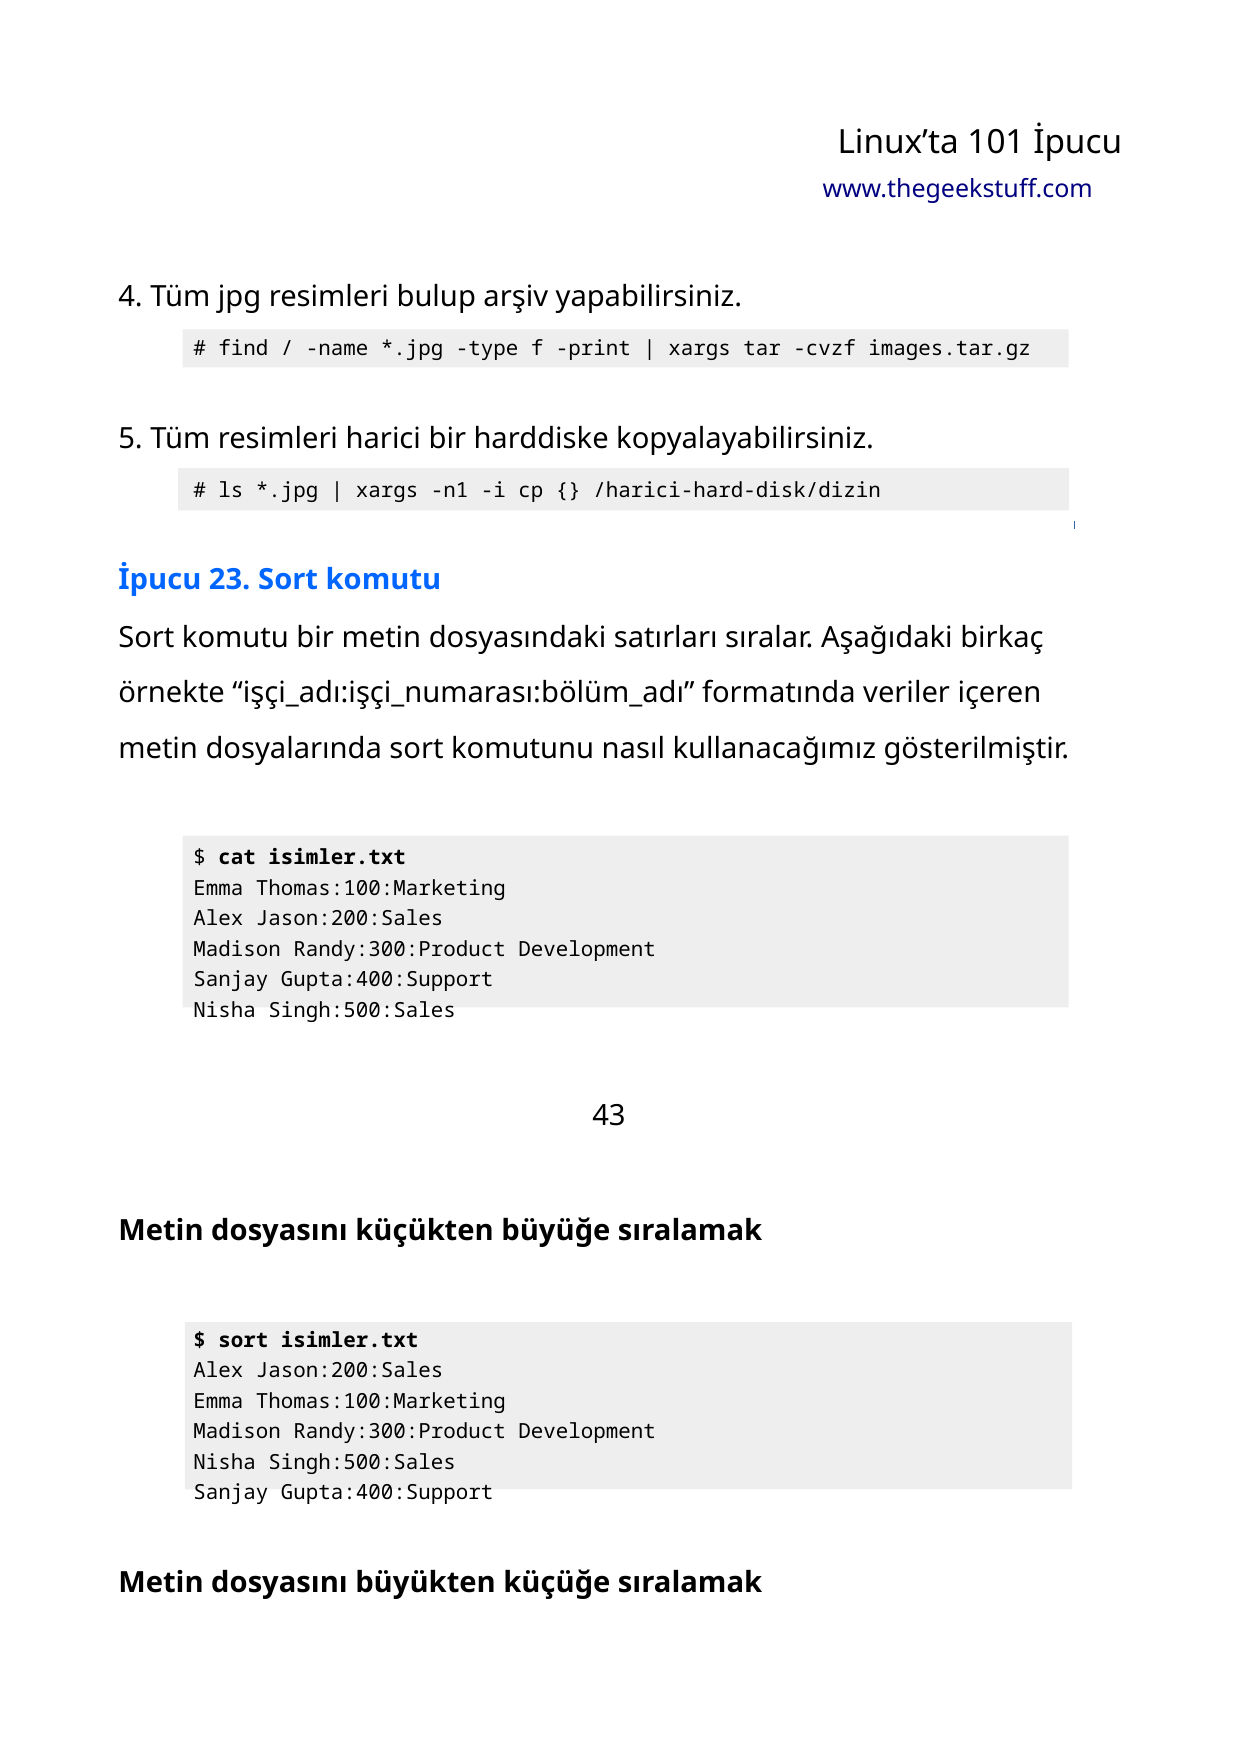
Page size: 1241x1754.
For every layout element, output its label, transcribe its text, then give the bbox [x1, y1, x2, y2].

text 5. Tüm resimleri harici bir harddiske kopyalayabilirsiniz. [118, 417, 1099, 457]
text $ sort isimler.txt [118, 1325, 184, 1353]
text Nisha Singh:500:Sales [1073, 1447, 1099, 1475]
text Alex Jason:200:Sales [141, 903, 182, 932]
text Nisha Singh:500:Sales [141, 1447, 184, 1475]
text Madison Randy:300:Product Development [141, 1416, 184, 1445]
text Alex Jason:200:Sales [1073, 1355, 1099, 1384]
text Sanjay Gupta:400:Support [141, 964, 182, 993]
text $ sort isimler.txt [1073, 1325, 1099, 1353]
text # find / -name *.jpg -type f -print | xargs tar -cvzf images.tar.gz [118, 333, 182, 362]
text Alex Jason:200:Sales [1069, 903, 1099, 932]
text Metin dosyasını küçükten büyüğe sıralamak [118, 1209, 1099, 1249]
text İpucu 23. Sort komutu [118, 558, 1099, 598]
text Metin dosyasını büyükten küçüğe sıralamak [118, 1561, 1099, 1601]
text Emma Thomas:100:Marketing [1069, 873, 1099, 901]
text Emma Thomas:100:Marketing [141, 873, 182, 901]
text Sanjay Gupta:400:Support [1069, 964, 1099, 993]
text # ls *.jpg | xargs -n1 -i cp {} /harici-hard-disk/dizin [118, 475, 178, 503]
text $ cat isimler.txt [118, 842, 182, 871]
text $ cat isimler.txt [1069, 842, 1099, 871]
text 29 [118, 1094, 1099, 1134]
text Emma Thomas:100:Marketing [1073, 1386, 1099, 1414]
text Sort komutu bir metin dosyasındaki satırları sıralar. Aşağıdaki birkaç örnekte “işçi_adı:işçi_numarası:bölüm_adı” formatında veriler içeren metin dosyalarında sort komutunu nasıl kullanacağımız gösterilmiştir. [118, 616, 1099, 767]
text Nisha Singh:500:Sales [118, 995, 1099, 1023]
text Madison Randy:300:Product Development [141, 934, 182, 962]
text Madison Randy:300:Product Development [1073, 1416, 1099, 1445]
text Madison Randy:300:Product Development [1069, 934, 1099, 962]
text 4. Tüm jpg resimleri bulup arşiv yapabilirsiniz. [118, 276, 1099, 315]
text Alex Jason:200:Sales [141, 1355, 184, 1384]
text Sanjay Gupta:400:Support [118, 1477, 1099, 1506]
text Emma Thomas:100:Marketing [141, 1386, 184, 1414]
